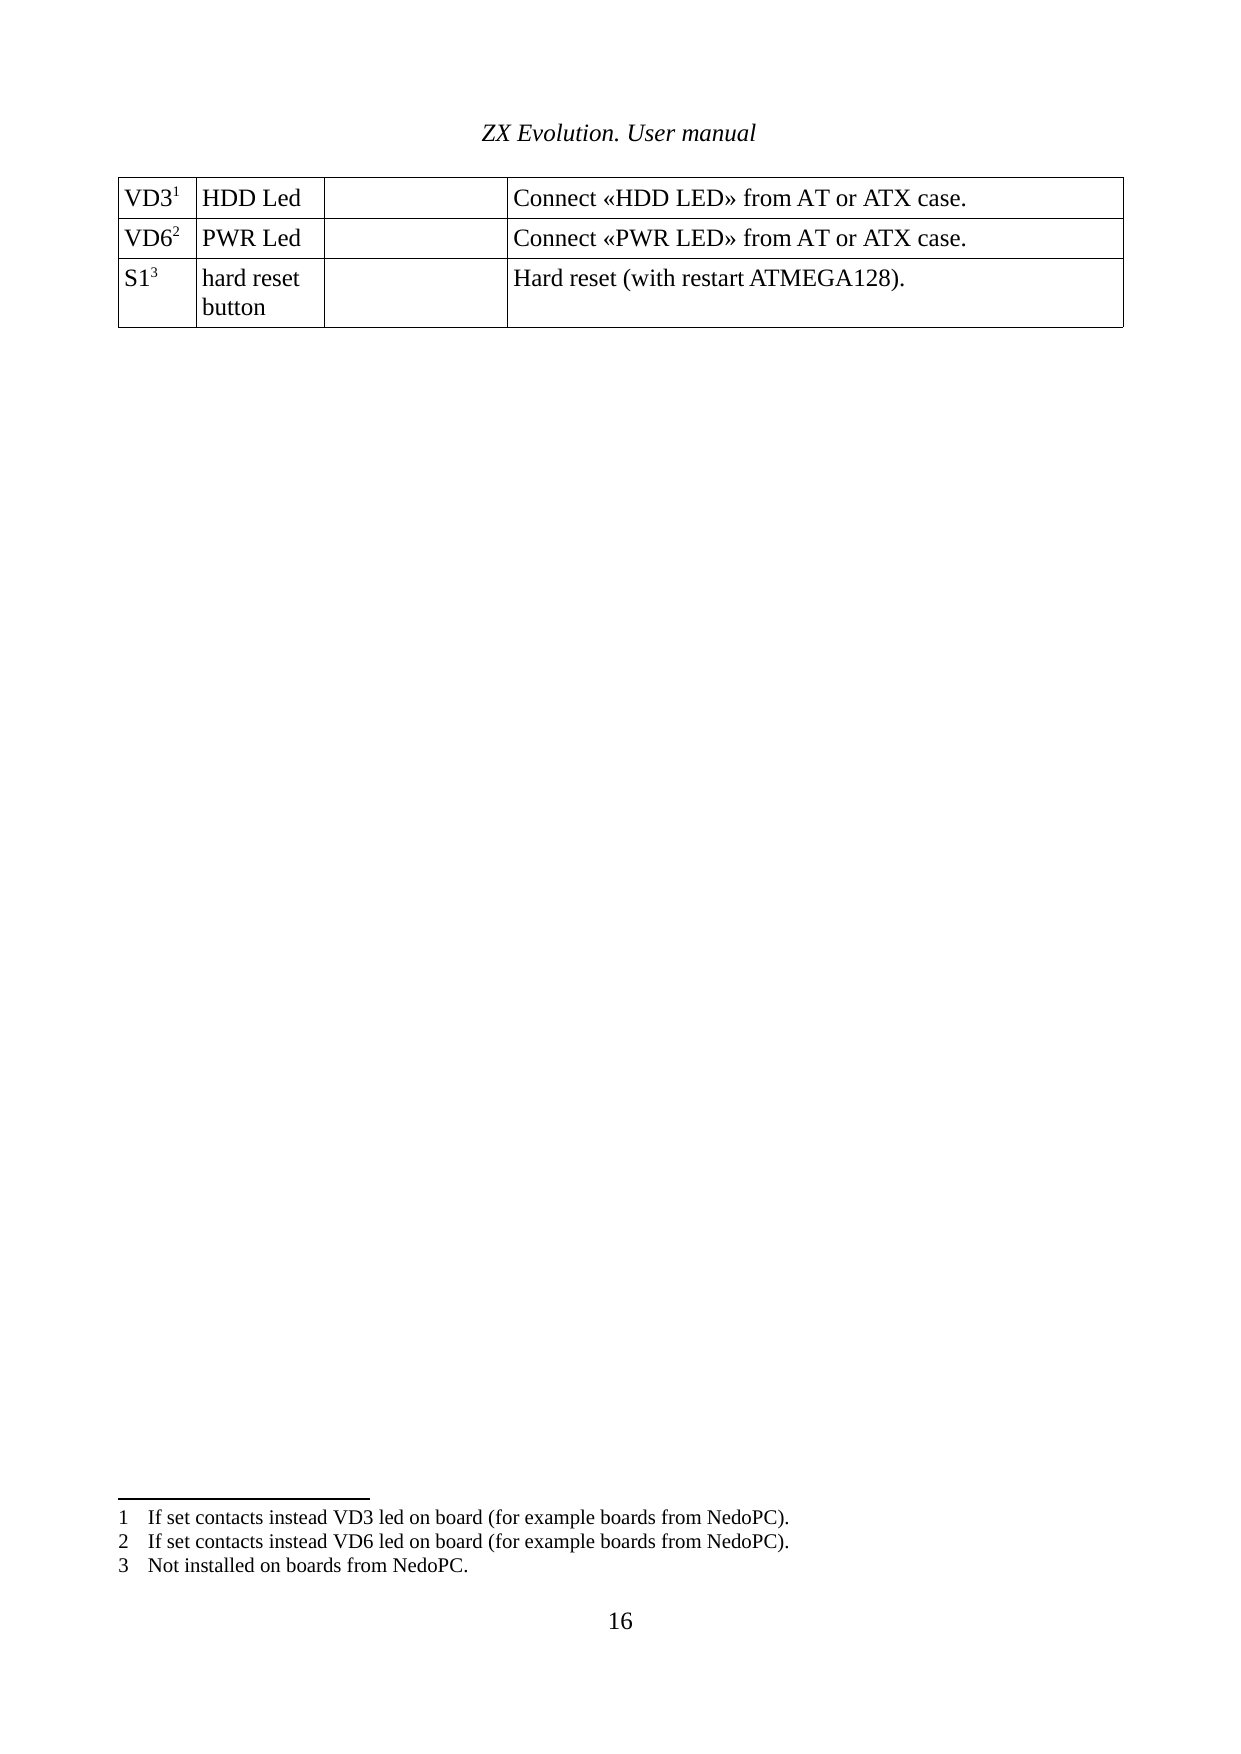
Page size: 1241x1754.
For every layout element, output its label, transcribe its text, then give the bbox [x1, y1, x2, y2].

table_cell VD3 [119, 178, 196, 217]
table_cell Connect «HDD LED» from AT or ATX case. [508, 178, 1123, 217]
table_cell Connect «PWR LED» from AT or ATX case. [508, 219, 1123, 258]
table_cell HDD Led [197, 178, 324, 217]
table_cell PWR Led [197, 219, 324, 258]
table_cell VD6 [119, 219, 196, 258]
table_cell [325, 178, 507, 217]
table_cell [325, 219, 507, 258]
table_cell [325, 259, 507, 327]
table_cell Hard reset (with restart ATMEGA128). [508, 259, 1123, 327]
table_cell hard reset button [197, 259, 324, 327]
table_cell S1 [119, 259, 196, 327]
